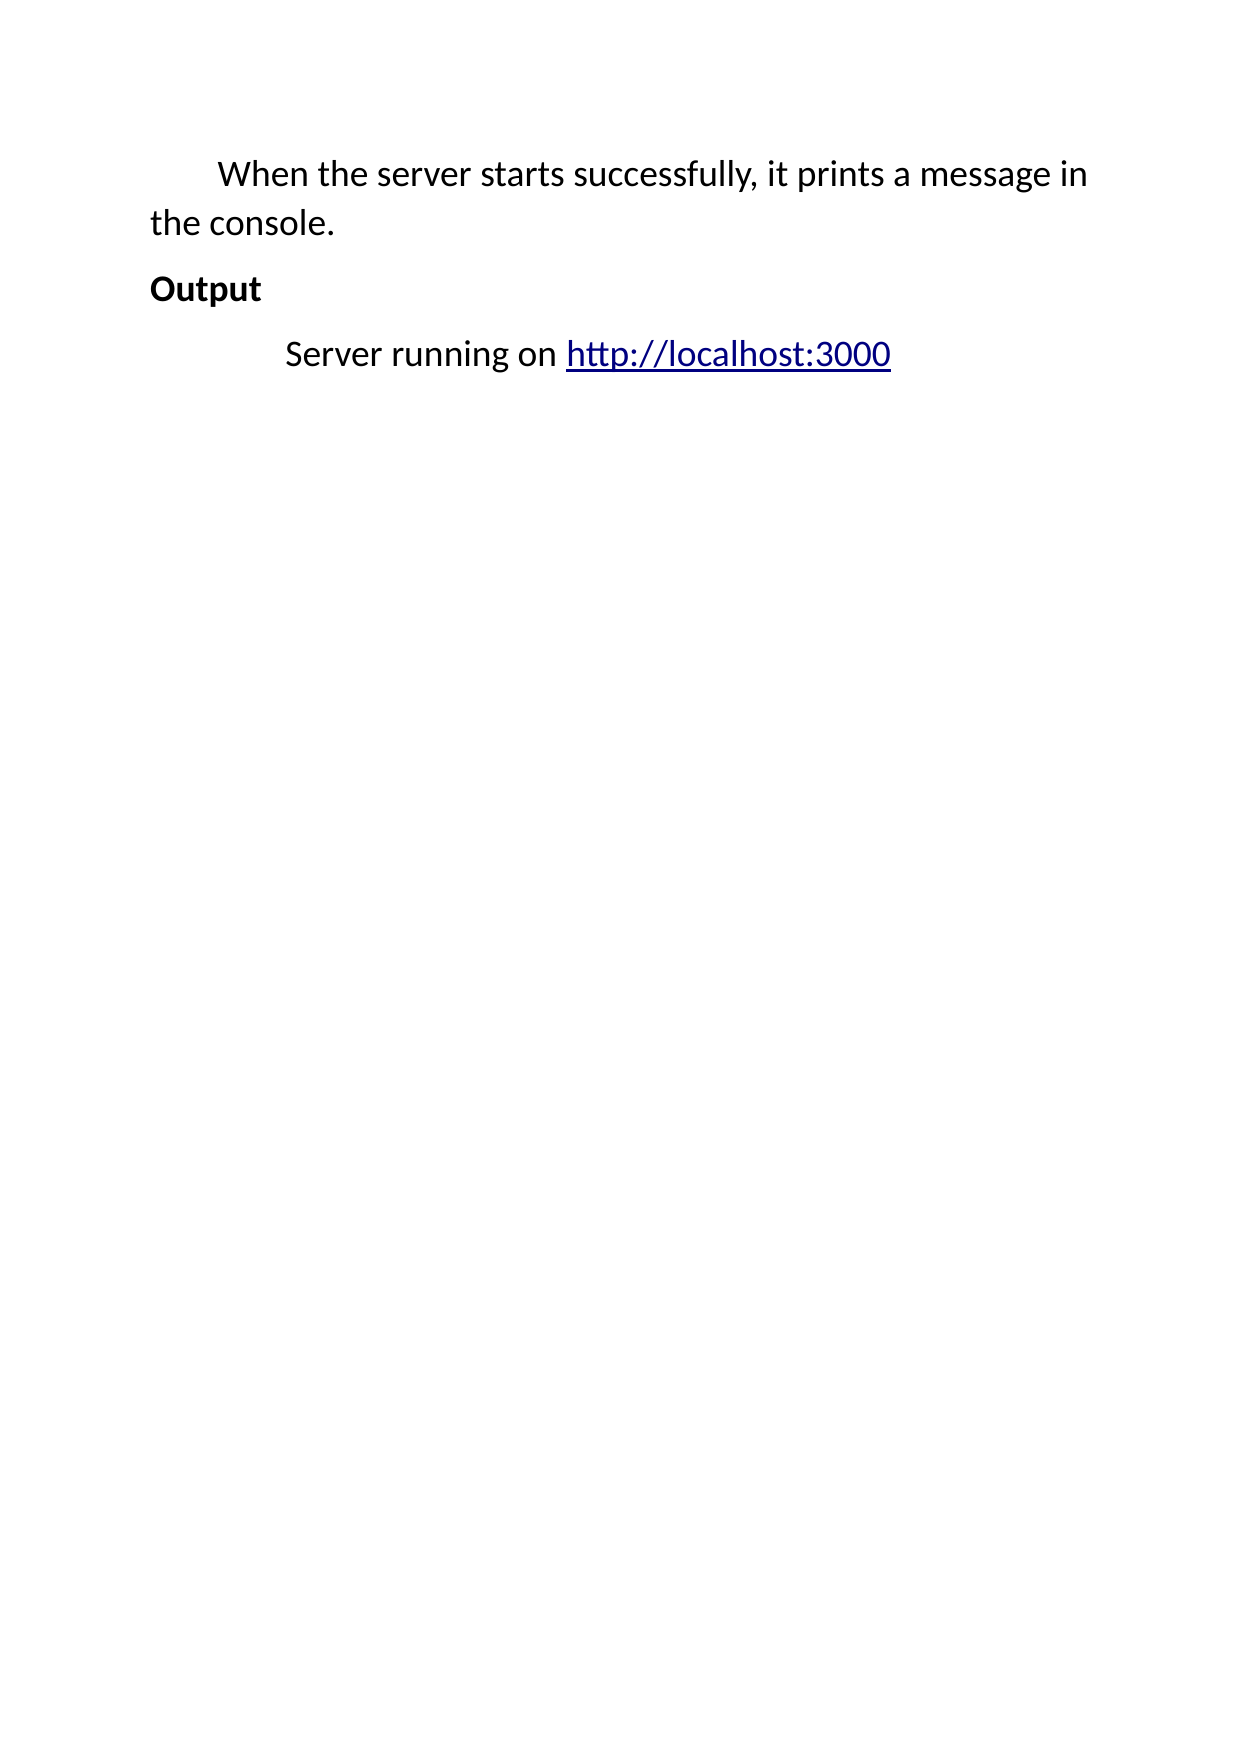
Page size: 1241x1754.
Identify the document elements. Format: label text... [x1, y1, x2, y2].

text Server running on http://localhost:3000 [150, 330, 1090, 376]
text Output [150, 264, 1090, 310]
text When the server starts successfully, it prints a message in the console. [150, 150, 1090, 245]
